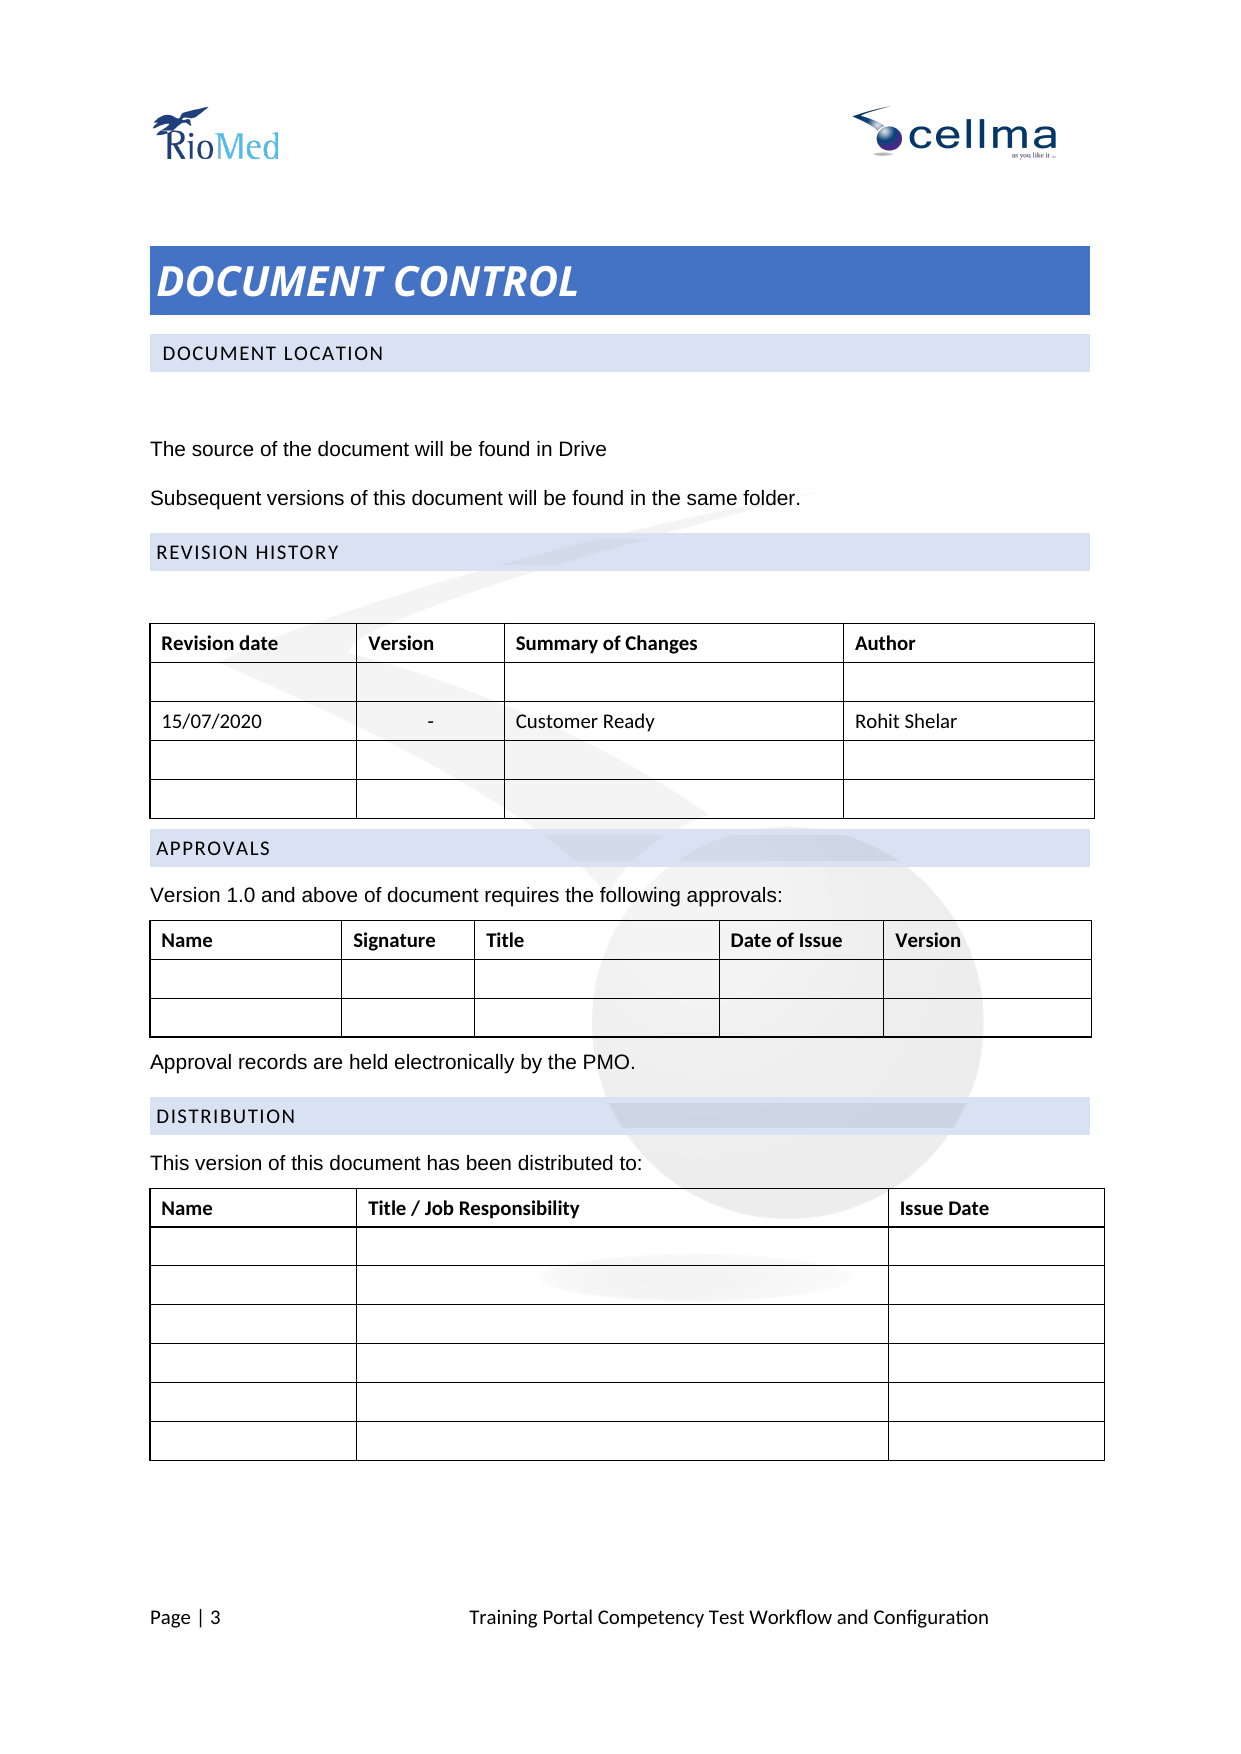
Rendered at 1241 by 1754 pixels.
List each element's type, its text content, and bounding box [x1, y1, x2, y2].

table_cell [844, 663, 1094, 701]
text Approval records are held electronically by the PMO. [150, 1050, 598, 1074]
table_header Title [475, 921, 620, 958]
text The source of the document will be found in Drive [150, 437, 1090, 461]
table_cell [357, 1383, 888, 1421]
table_cell [151, 1305, 356, 1343]
table_cell [983, 999, 1091, 1036]
subtitle Document Location [156, 340, 1084, 366]
table_header Title / Job Responsibility [357, 1189, 888, 1226]
table_cell [357, 1344, 888, 1382]
table_header Summary of Changes [505, 624, 843, 662]
table_cell [844, 780, 1094, 817]
table_cell [151, 960, 341, 997]
subtitle [847, 835, 1084, 861]
table_cell [342, 999, 474, 1036]
table_cell [357, 780, 504, 817]
table_cell [151, 663, 303, 701]
table_cell [151, 1228, 356, 1265]
table_cell [585, 741, 843, 778]
table_cell [357, 1266, 888, 1304]
table_cell [357, 1228, 888, 1265]
text This version of this document has been distributed to: [150, 1151, 663, 1175]
table_header Revision date [151, 624, 310, 662]
subtitle Approvals [156, 835, 574, 861]
table_cell [889, 1383, 1104, 1421]
table_cell [151, 1422, 356, 1460]
table_cell Rohit Shelar [844, 702, 1094, 739]
table_cell [505, 809, 517, 817]
table_cell [475, 960, 602, 997]
text Version 1.0 and above of document requires the following approvals: [926, 883, 1090, 907]
table_cell [151, 999, 341, 1036]
table_header Issue Date [889, 1189, 1104, 1226]
subtitle Revision History [156, 539, 595, 565]
table_cell - [357, 727, 381, 739]
table_header Name [151, 1189, 356, 1226]
table_cell [657, 780, 843, 817]
table_cell [889, 1266, 1104, 1304]
text Approval records are held electronically by the PMO. [978, 1050, 1090, 1074]
table_cell [889, 1305, 1104, 1343]
table_cell Customer Ready [505, 702, 843, 739]
subtitle Document Control [156, 252, 1084, 309]
table_cell [151, 741, 356, 778]
table_cell [342, 960, 474, 997]
table_cell [357, 1305, 888, 1343]
table_cell [844, 741, 1094, 778]
table_header Version [956, 921, 1091, 958]
table_cell [889, 1344, 1104, 1382]
table_header Author [844, 624, 1094, 662]
table_cell [357, 741, 454, 778]
table_header Signature [342, 921, 474, 958]
table_header Version [357, 624, 504, 662]
table_cell [889, 1228, 1104, 1265]
table_cell [151, 1344, 356, 1382]
table_cell [889, 1422, 1104, 1460]
table_cell [151, 1266, 356, 1304]
table_cell [974, 960, 1091, 997]
text Version 1.0 and above of document requires the following approvals: [150, 883, 649, 907]
table_cell [505, 663, 843, 701]
text [912, 1151, 1090, 1175]
table_cell [151, 780, 356, 817]
subtitle [954, 1103, 1084, 1128]
subtitle [560, 539, 1084, 565]
table_cell [151, 1383, 356, 1421]
table_cell [357, 1422, 888, 1460]
text Subsequent versions of this document will be found in the same folder. [150, 486, 1090, 510]
table_header Name [151, 921, 341, 958]
table_cell 15/07/2020 [151, 702, 356, 739]
subtitle Distribution [156, 1103, 622, 1128]
subtitle [633, 835, 729, 861]
table_cell [475, 999, 593, 1036]
table_cell [387, 663, 504, 701]
